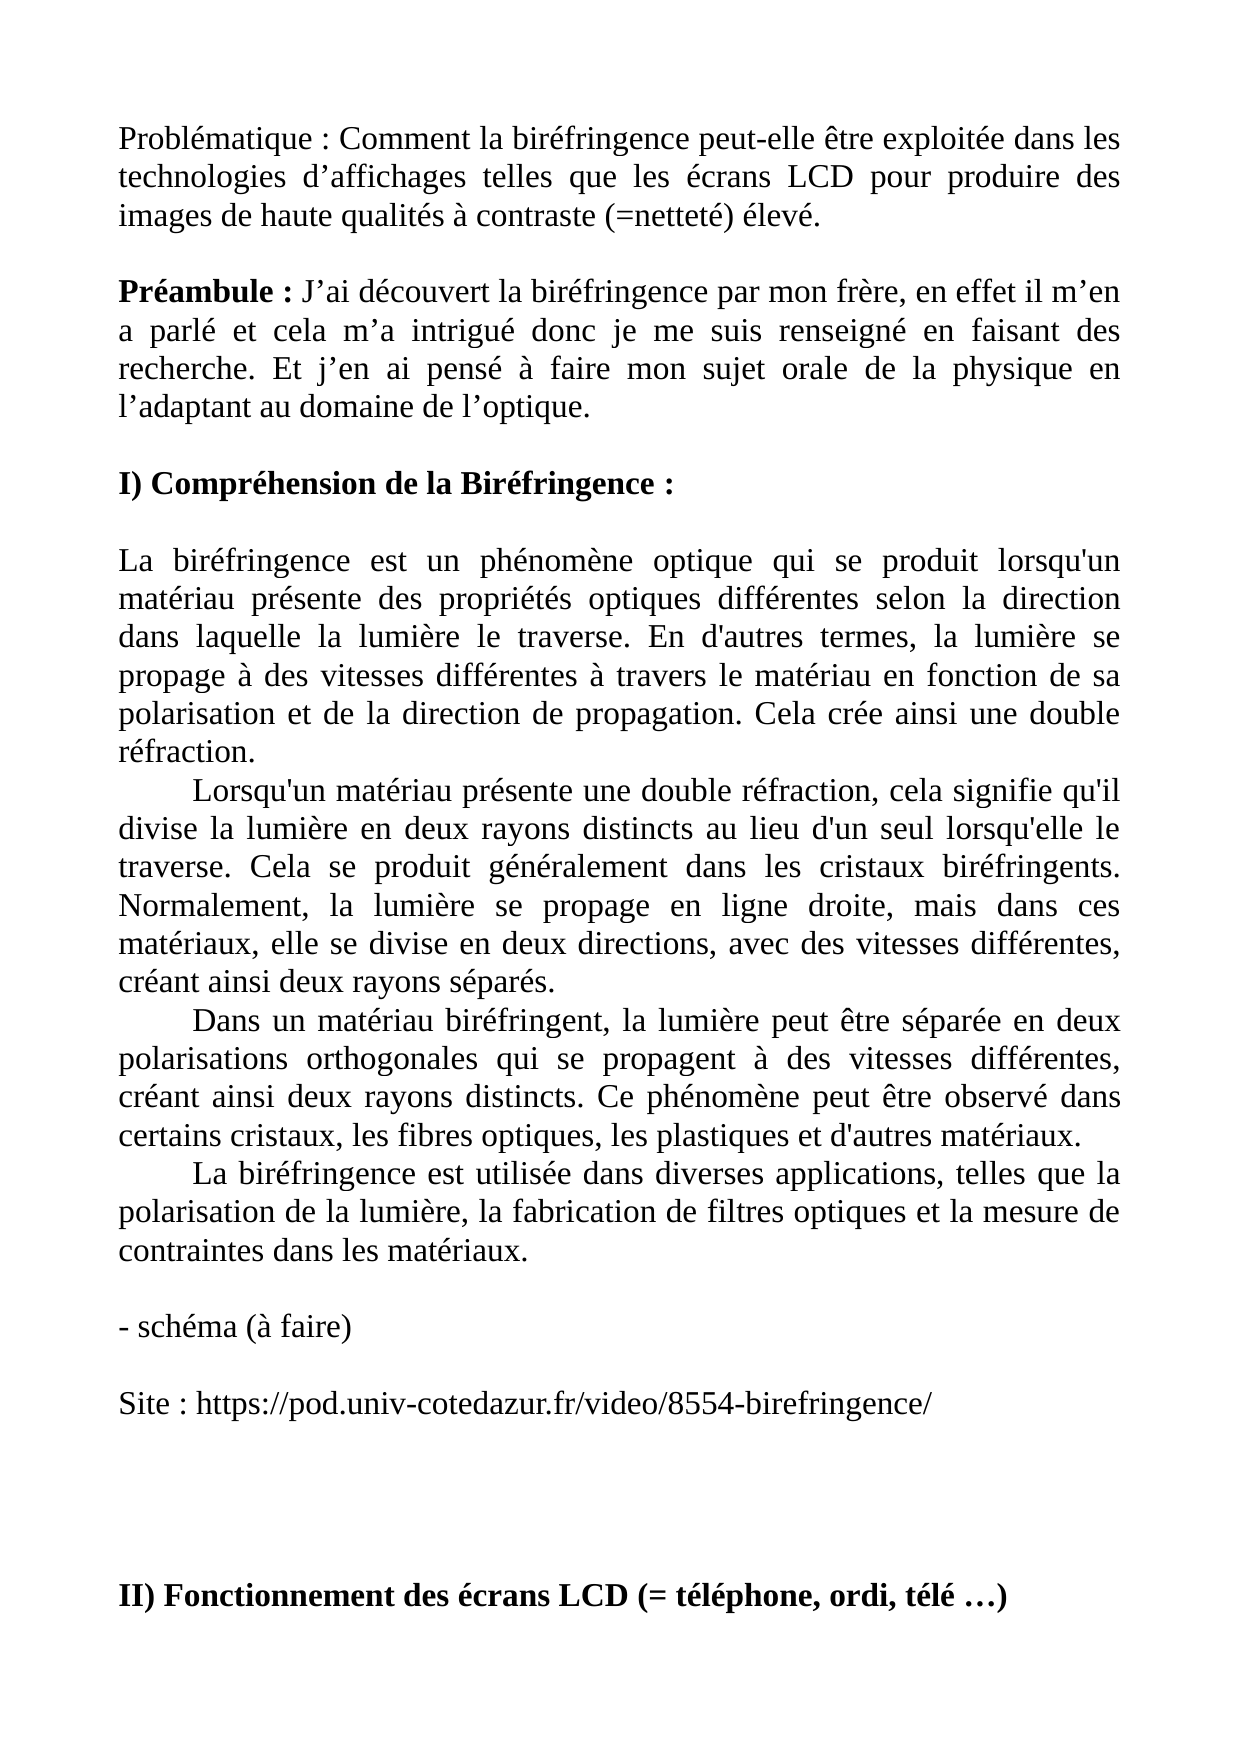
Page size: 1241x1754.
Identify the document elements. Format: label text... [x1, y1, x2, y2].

text Préambule : J’ai découvert la biréfringence par mon frère, en effet il m’en a parlé et cela m’a intrigué donc je me suis renseigné en faisant des recherche. Et j’en ai pensé à faire mon sujet orale de la physique en l’adaptant au domaine de l’optique. [118, 271, 1122, 425]
text Problématique : Comment la biréfringence peut-elle être exploitée dans les technologies d’affichages telles que les écrans LCD pour produire des images de haute qualités à contraste (=netteté) élevé. [118, 118, 1122, 233]
text II) Fonctionnement des écrans LCD (= téléphone, ordi, télé …) [118, 1575, 1122, 1613]
text - schéma (à faire) [118, 1306, 1122, 1345]
text Lorsqu'un matériau présente une double réfraction, cela signifie qu'il divise la lumière en deux rayons distincts au lieu d'un seul lorsqu'elle le traverse. Cela se produit généralement dans les cristaux biréfringents. Normalement, la lumière se propage en ligne droite, mais dans ces matériaux, elle se divise en deux directions, avec des vitesses différentes, créant ainsi deux rayons séparés. [118, 770, 1122, 1000]
text Dans un matériau biréfringent, la lumière peut être séparée en deux polarisations orthogonales qui se propagent à des vitesses différentes, créant ainsi deux rayons distincts. Ce phénomène peut être observé dans certains cristaux, les fibres optiques, les plastiques et d'autres matériaux. [118, 1000, 1122, 1153]
text Site : https://pod.univ-cotedazur.fr/video/8554-birefringence/ [118, 1383, 1122, 1421]
text La biréfringence est utilisée dans diverses applications, telles que la polarisation de la lumière, la fabrication de filtres optiques et la mesure de contraintes dans les matériaux. [118, 1153, 1122, 1268]
text I) Compréhension de la Biréfringence : [118, 463, 1122, 501]
text La biréfringence est un phénomène optique qui se produit lorsqu'un matériau présente des propriétés optiques différentes selon la direction dans laquelle la lumière le traverse. En d'autres termes, la lumière se propage à des vitesses différentes à travers le matériau en fonction de sa polarisation et de la direction de propagation. Cela crée ainsi une double réfraction. [118, 540, 1122, 770]
